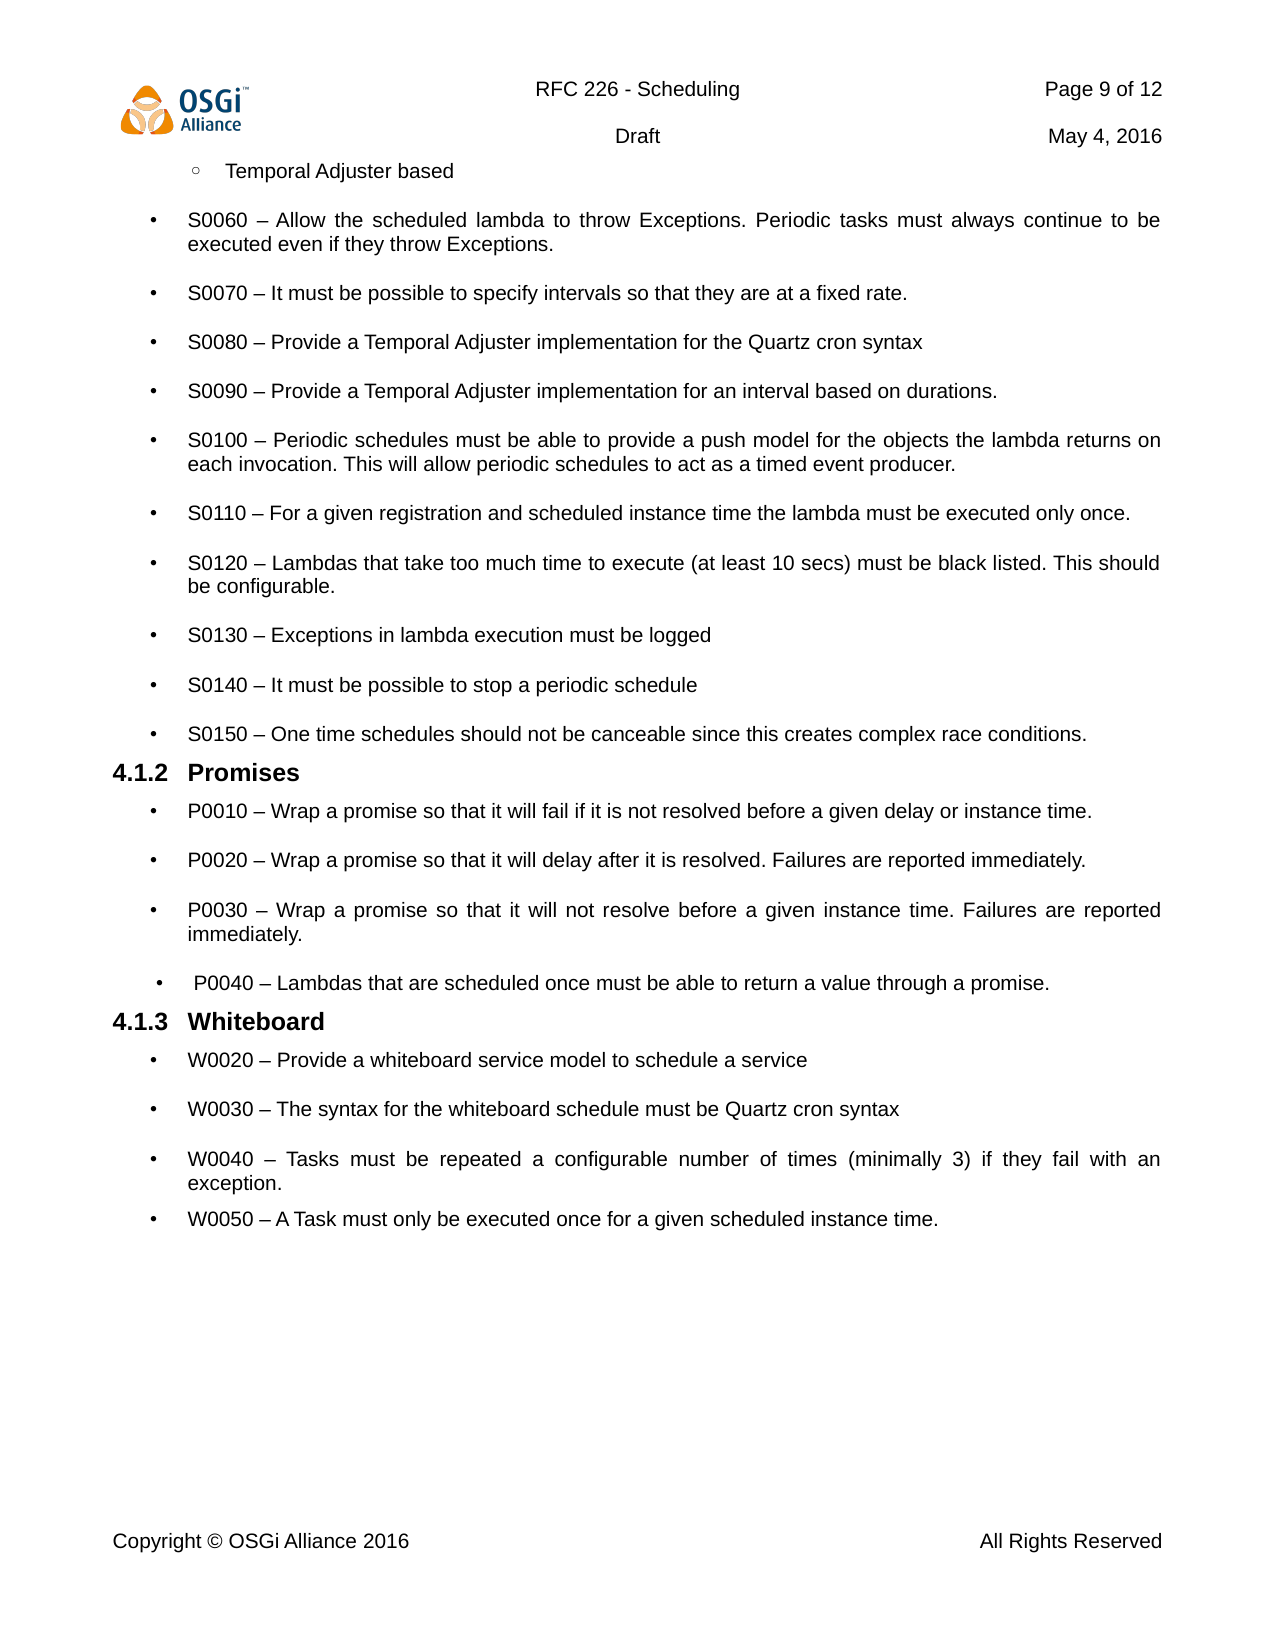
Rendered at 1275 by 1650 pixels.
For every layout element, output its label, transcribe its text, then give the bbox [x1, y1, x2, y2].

list S0080 – Provide a Temporal Adjuster implementation for the Quartz cron syntax [150, 281, 1162, 305]
list S0140 – It must be possible to stop a periodic schedule [150, 623, 1162, 647]
list S0150 – One time schedules should not be canceable since this creates complex race conditions. [150, 672, 1162, 696]
list P0020 – Wrap a promise so that it will delay after it is resolved. Failures are reported immediately. [150, 799, 1162, 823]
list W0030 – The syntax for the whiteboard schedule must be Quartz cron syntax [150, 1048, 1162, 1072]
picture [113, 78, 257, 142]
list S0090 – Provide a Temporal Adjuster implementation for an interval based on durations. [150, 330, 1162, 354]
list S0070 – It must be possible to specify intervals so that they are at a fixed rate. [150, 232, 1162, 256]
list S0100 – Periodic schedules must be able to provide a push model for the objects the lambda returns on each invocation. This will allow periodic schedules to act as a timed event producer. [150, 379, 1162, 427]
list S0110 – For a given registration and scheduled instance time the lambda must be executed only once. [150, 452, 1162, 476]
list W0020 – Provide a whiteboard service model to schedule a service [150, 999, 1162, 1023]
subtitle Promises [112, 709, 1162, 738]
list W0050 – A Task must only be executed once for a given scheduled instance time. [150, 1158, 1162, 1182]
list S0130 – Exceptions in lambda execution must be logged [150, 574, 1162, 598]
list P0010 – Wrap a promise so that it will fail if it is not resolved before a given delay or instance time. [150, 750, 1162, 774]
list P0030 – Wrap a promise so that it will not resolve before a given instance time. Failures are reported immediately. [150, 848, 1162, 896]
list W0040 – Tasks must be repeated a configurable number of times (minimally 3) if they fail with an exception. [150, 1097, 1162, 1145]
list S0120 – Lambdas that take too much time to execute (at least 10 secs) must be black listed. This should be configurable. [150, 501, 1162, 549]
list S0060 – Allow the scheduled lambda to throw Exceptions. Periodic tasks must always continue to be executed even if they throw Exceptions. [150, 159, 1162, 207]
list P0040 – Lambdas that are scheduled once must be able to return a value through a promise. [156, 921, 1162, 945]
subtitle Whiteboard [112, 958, 1162, 987]
